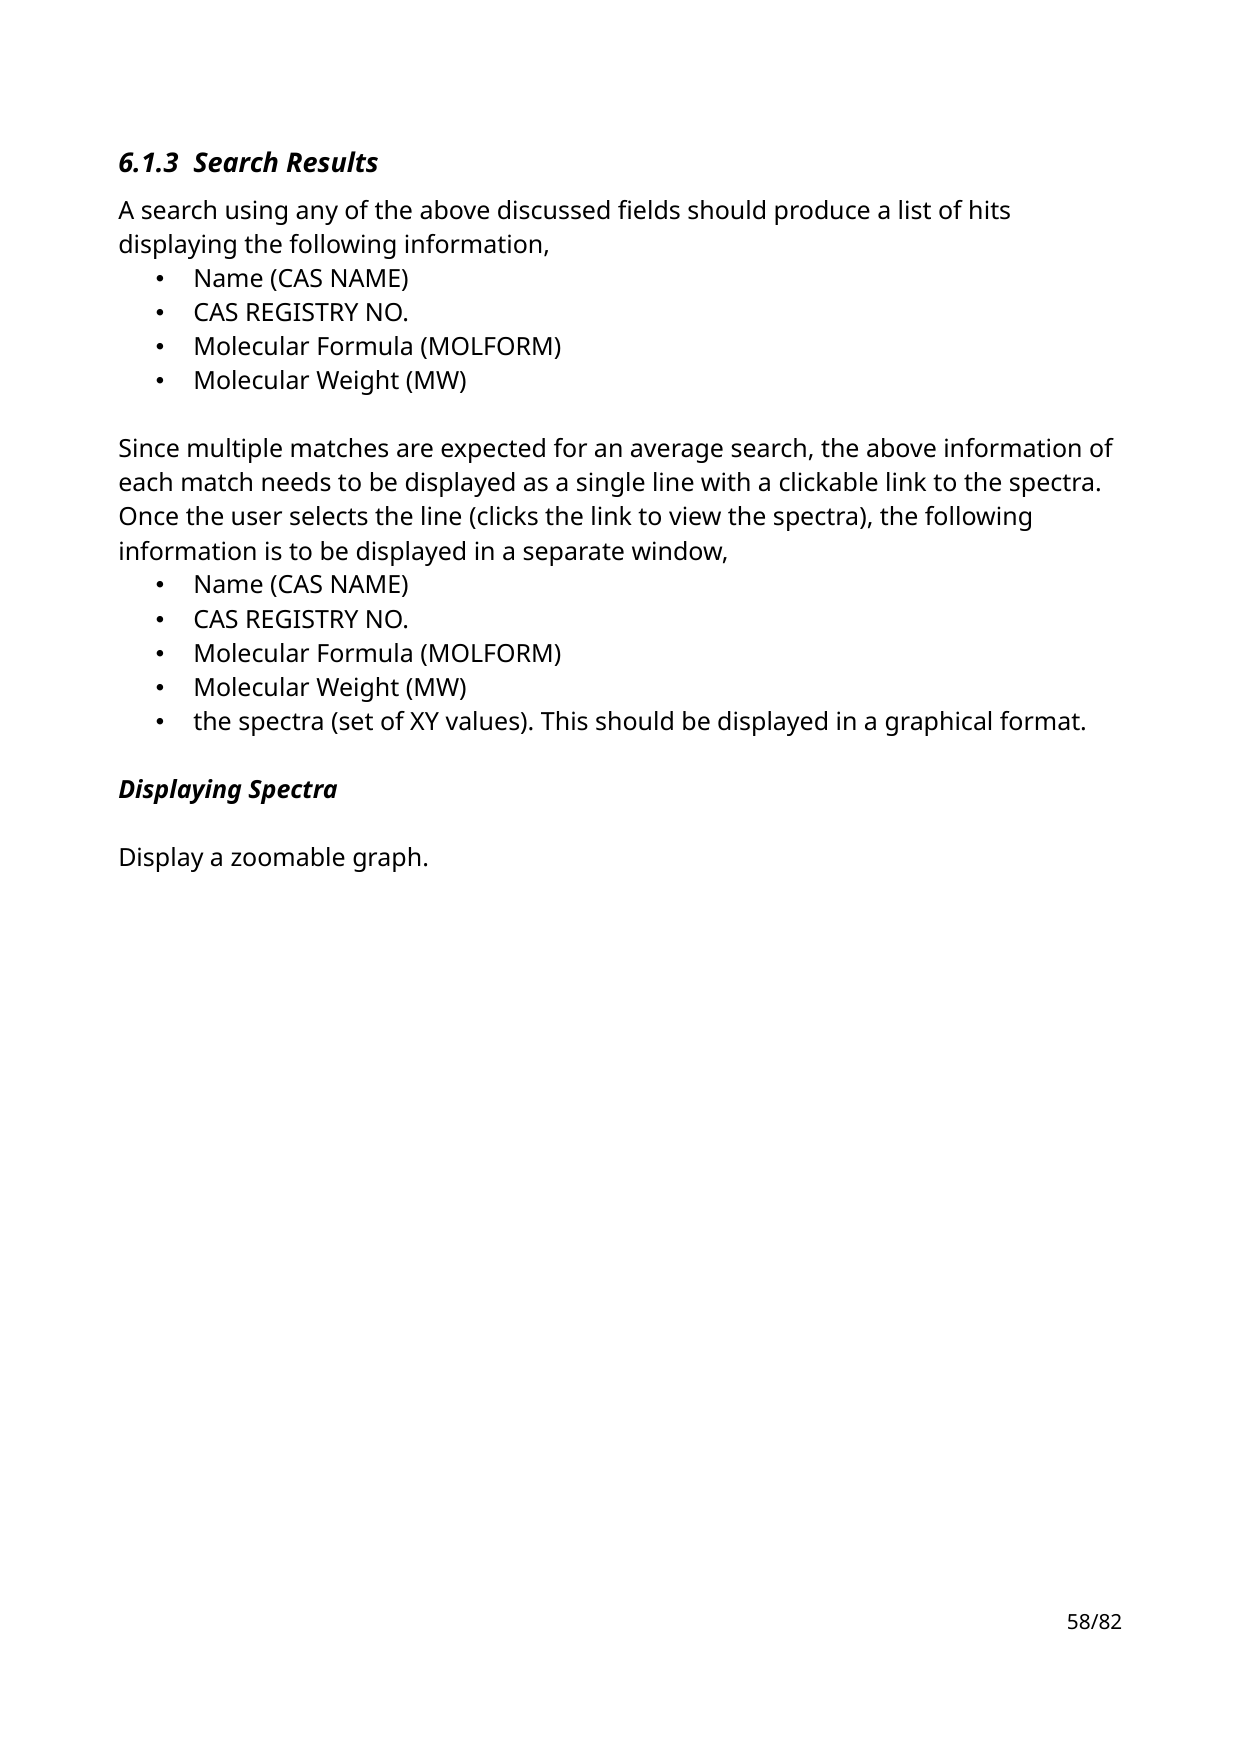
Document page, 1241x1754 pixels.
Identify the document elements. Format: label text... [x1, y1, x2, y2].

list Name (CAS NAME) [156, 567, 1122, 601]
list Name (CAS NAME) [156, 261, 1122, 295]
list CAS REGISTRY NO. [156, 295, 1122, 329]
list Molecular Formula (MOLFORM) [156, 329, 1122, 363]
list the spectra (set of XY values). This should be displayed in a graphical format. [156, 703, 1122, 737]
text Display a zoomable graph. [118, 840, 1122, 874]
text Displaying Spectra [118, 772, 1122, 806]
text A search using any of the above discussed fields should produce a list of hits displaying the following information, [118, 192, 1122, 261]
text Since multiple matches are expected for an average search, the above information of each match needs to be displayed as a single line with a clickable link to the spectra. Once the user selects the line (clicks the link to view the spectra), the following information is to be displayed in a separate window, [118, 431, 1122, 567]
subtitle Search Results [118, 143, 1122, 180]
list Molecular Weight (MW) [156, 363, 1122, 397]
list Molecular Weight (MW) [156, 669, 1122, 703]
list Molecular Formula (MOLFORM) [156, 635, 1122, 669]
list CAS REGISTRY NO. [156, 601, 1122, 635]
